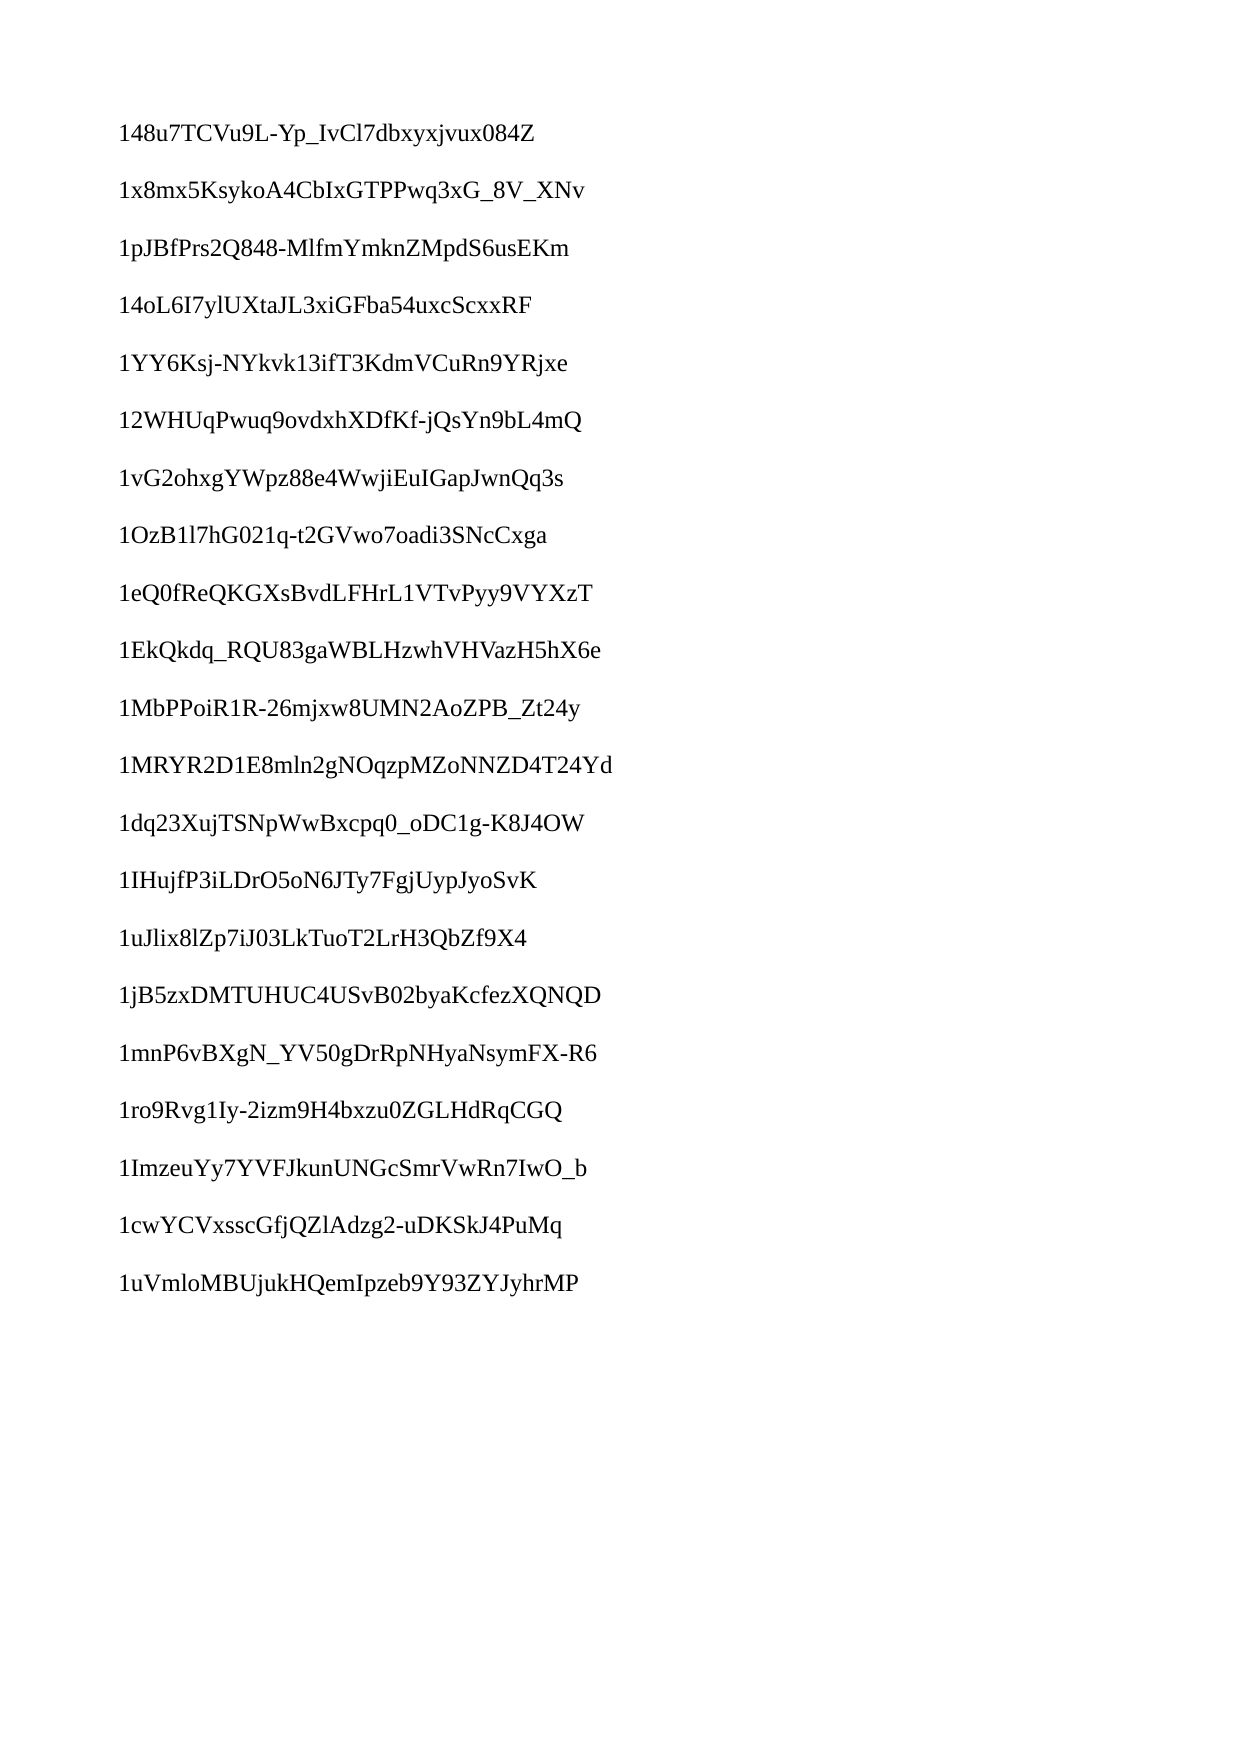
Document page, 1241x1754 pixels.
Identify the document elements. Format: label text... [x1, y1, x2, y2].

text 14oL6I7ylUXtaJL3xiGFba54uxcScxxRF [118, 291, 1122, 319]
text 1OzB1l7hG021q-t2GVwo7oadi3SNcCxga [118, 521, 1122, 549]
text 1uJlix8lZp7iJ03LkTuoT2LrH3QbZf9X4 [118, 923, 1122, 952]
text 1jB5zxDMTUHUC4USvB02byaKcfezXQNQD [118, 981, 1122, 1009]
text 1pJBfPrs2Q848-MlfmYmknZMpdS6usEKm [118, 233, 1122, 262]
text 1MbPPoiR1R-26mjxw8UMN2AoZPB_Zt24y [118, 693, 1122, 722]
text 1uVmloMBUjukHQemIpzeb9Y93ZYJyhrMP [118, 1268, 1122, 1297]
text 1ImzeuYy7YVFJkunUNGcSmrVwRn7IwO_b [118, 1153, 1122, 1182]
text 1ro9Rvg1Iy-2izm9H4bxzu0ZGLHdRqCGQ [118, 1096, 1122, 1124]
text 148u7TCVu9L-Yp_IvCl7dbxyxjvux084Z [118, 118, 1122, 147]
text 1IHujfP3iLDrO5oN6JTy7FgjUypJyoSvK [118, 866, 1122, 894]
text 1dq23XujTSNpWwBxcpq0_oDC1g-K8J4OW [118, 808, 1122, 837]
text 1EkQkdq_RQU83gaWBLHzwhVHVazH5hX6e [118, 636, 1122, 664]
text 1cwYCVxsscGfjQZlAdzg2-uDKSkJ4PuMq [118, 1211, 1122, 1239]
text 1YY6Ksj-NYkvk13ifT3KdmVCuRn9YRjxe [118, 348, 1122, 377]
text 1MRYR2D1E8mln2gNOqzpMZoNNZD4T24Yd [118, 751, 1122, 779]
text 1mnP6vBXgN_YV50gDrRpNHyaNsymFX-R6 [118, 1038, 1122, 1067]
text 1x8mx5KsykoA4CbIxGTPPwq3xG_8V_XNv [118, 176, 1122, 204]
text 12WHUqPwuq9ovdxhXDfKf-jQsYn9bL4mQ [118, 406, 1122, 434]
text 1eQ0fReQKGXsBvdLFHrL1VTvPyy9VYXzT [118, 578, 1122, 607]
text 1vG2ohxgYWpz88e4WwjiEuIGapJwnQq3s [118, 463, 1122, 492]
